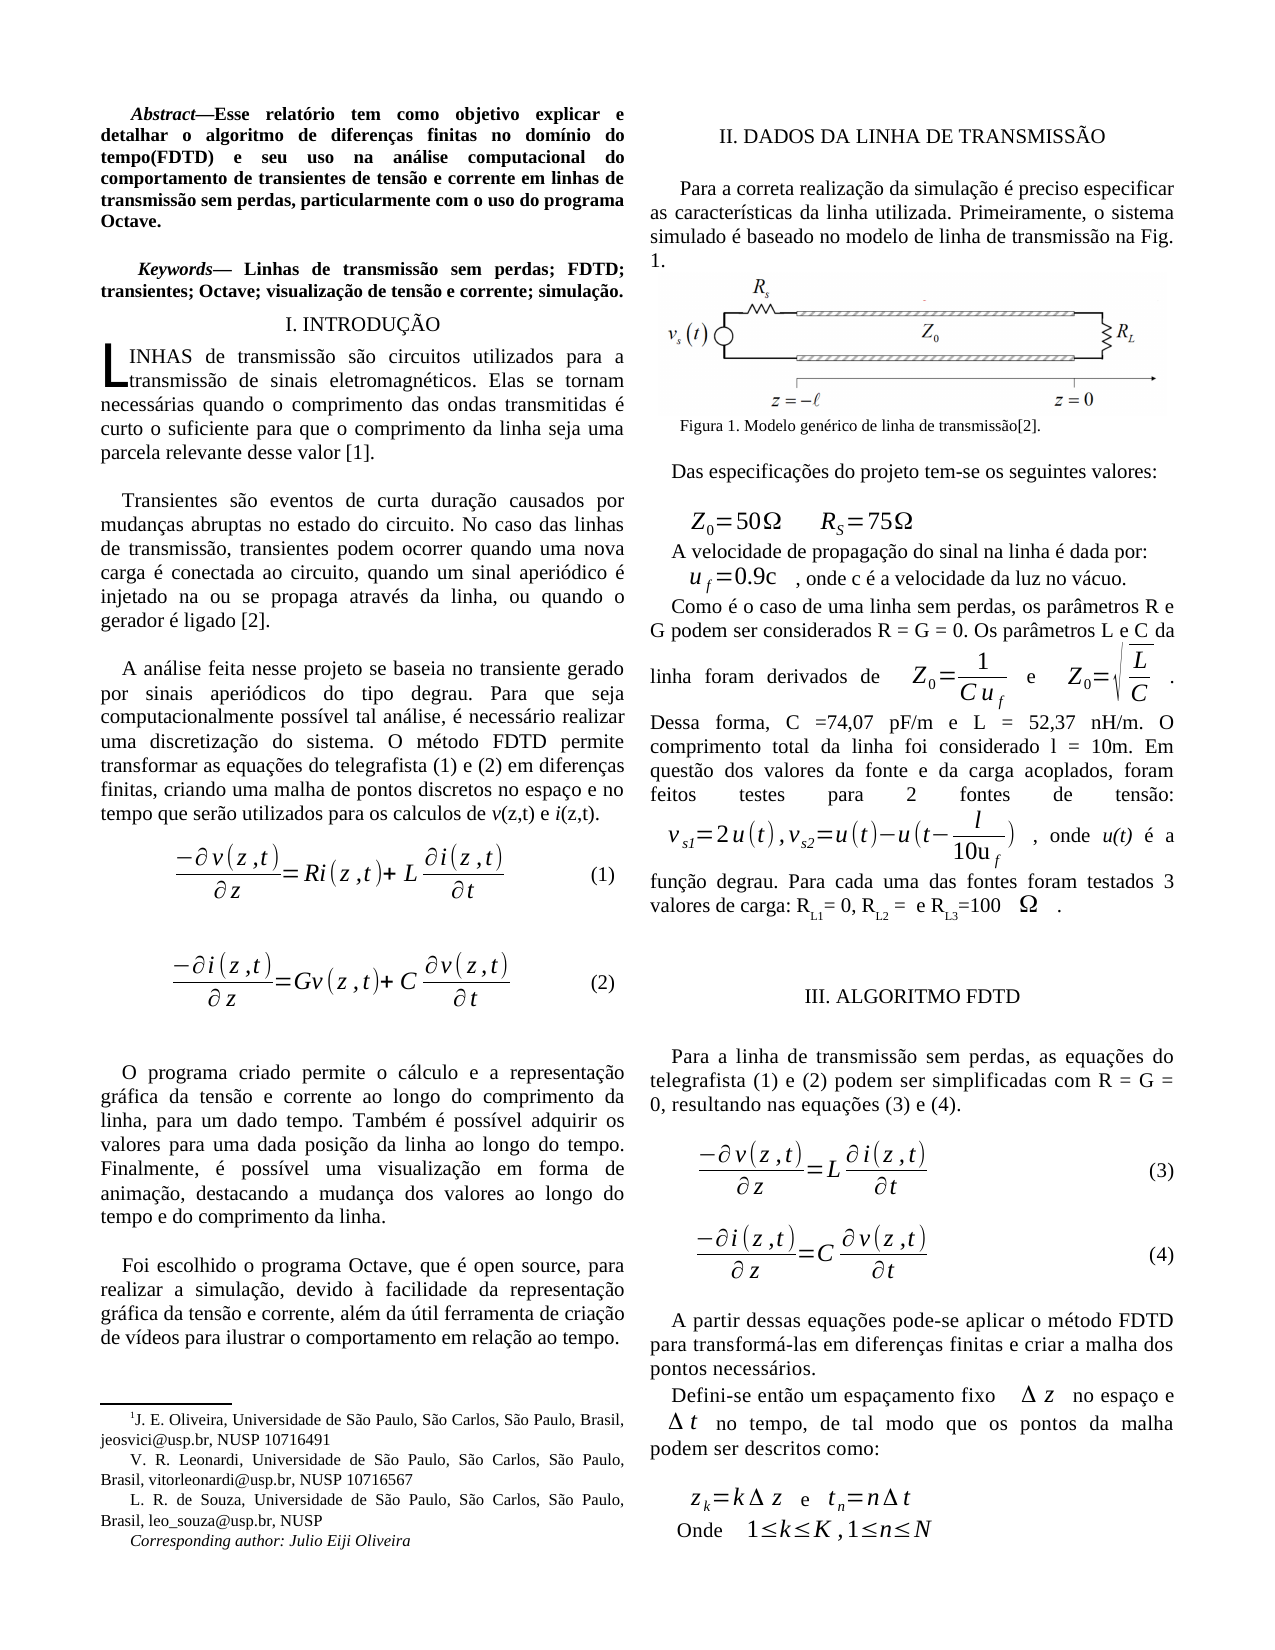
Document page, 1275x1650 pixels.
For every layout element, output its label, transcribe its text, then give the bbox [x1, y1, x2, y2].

text Keywords— Linhas de transmissão sem perdas; FDTD; transientes; Octave; visualização de tensão e corrente; simulação. [100, 258, 625, 301]
text L. R. de Souza, Universidade de São Paulo, São Carlos, São Paulo, Brasil, leo_souza@usp.br, NUSP [100, 1490, 625, 1529]
picture [657, 272, 1167, 416]
text (2) [100, 952, 625, 1012]
text , onde c é a velocidade da luz no vácuo. [650, 563, 1174, 594]
text Corresponding author: Julio Eiji Oliveira [100, 1530, 625, 1549]
subtitle I. Introdução [100, 312, 625, 336]
text Defini-se então um espaçamento fixo no espaço e no tempo, de tal modo que os pontos da malha podem ser descritos como: [650, 1380, 1174, 1460]
text Das especificações do projeto tem-se os seguintes valores: [650, 459, 1174, 483]
text Figura 1. Modelo genérico de linha de transmissão[2]. [650, 272, 1174, 435]
text V. R. Leonardi, Universidade de São Paulo, São Carlos, São Paulo, Brasil, vitorleonardi@usp.br, NUSP 10716567 [100, 1450, 625, 1489]
text Onde [650, 1515, 1174, 1543]
text (1) [100, 844, 625, 904]
text Para a linha de transmissão sem perdas, as equações do telegrafista (1) e (2) podem ser simplificadas com R = G = 0, resultando nas equações (3) e (4). [650, 1044, 1174, 1116]
text A análise feita nesse projeto se baseia no transiente gerado por sinais aperiódicos do tipo degrau. Para que seja computacionalmente possível tal análise, é necessário realizar uma discretização do sistema. O método FDTD permite transformar as equações do telegrafista (1) e (2) em diferenças finitas, criando uma malha de pontos discretos no espaço e no tempo que serão utilizados para os calculos de v(z,t) e i(z,t). [100, 656, 625, 825]
text (4) [650, 1224, 1174, 1284]
text (3) [650, 1140, 1174, 1200]
subtitle III. ALGORITMO FDTD [650, 984, 1174, 1008]
text LINHAS de transmissão são circuitos utilizados para a transmissão de sinais eletromagnéticos. Elas se tornam necessárias quando o comprimento das ondas transmitidas é curto o suficiente para que o comprimento da linha seja uma parcela relevante desse valor [1]. [100, 343, 625, 464]
subtitle II. DADOS DA Linha de transmissão [650, 124, 1174, 148]
text Como é o caso de uma linha sem perdas, os parâmetros R e G podem ser considerados R = G = 0. Os parâmetros L e C da linha foram derivados de e . Dessa forma, C =74,07 pF/m e L = 52,37 nH/m. O comprimento total da linha foi considerado l = 10m. Em questão dos valores da fonte e da carga acoplados, foram feitos testes para 2 fontes de tensão: , onde u(t) é a função degrau. Para cada uma das fontes foram testados 3 valores de carga: RL1= 0, RL2 = e RL3=100. [650, 594, 1174, 923]
text A partir dessas equações pode-se aplicar o método FDTD para transformá-las em diferenças finitas e criar a malha dos pontos necessários. [650, 1308, 1174, 1380]
text Transientes são eventos de curta duração causados por mudanças abruptas no estado do circuito. No caso das linhas de transmissão, transientes podem ocorrer quando uma nova carga é conectada ao circuito, quando um sinal aperiódico é injetado na ou se propaga através da linha, ou quando o gerador é ligado [2]. [100, 488, 625, 632]
text Abstract—Esse relatório tem como objetivo explicar e detalhar o algoritmo de diferenças finitas no domínio do tempo(FDTD) e seu uso na análise computacional do comportamento de transientes de tensão e corrente em linhas de transmissão sem perdas, particularmente com o uso do programa Octave. [100, 102, 625, 232]
text e [650, 1484, 1174, 1515]
text Foi escolhido o programa Octave, que é open source, para realizar a simulação, devido à facilidade da representação gráfica da tensão e corrente, além da útil ferramenta de criação de vídeos para ilustrar o comportamento em relação ao tempo. [100, 1253, 625, 1349]
text Para a correta realização da simulação é preciso especificar as características da linha utilizada. Primeiramente, o sistema simulado é baseado no modelo de linha de transmissão na Fig. 1. [650, 176, 1174, 272]
text J. E. Oliveira, Universidade de São Paulo, São Carlos, São Paulo, Brasil, jeosvici@usp.br, NUSP 10716491 [100, 1410, 625, 1449]
text A velocidade de propagação do sinal na linha é dada por: [650, 539, 1174, 563]
text O programa criado permite o cálculo e a representação gráfica da tensão e corrente ao longo do comprimento da linha, para um dado tempo. Também é possível adquirir os valores para uma dada posição da linha ao longo do tempo. Finalmente, é possível uma visualização em forma de animação, destacando a mudança dos valores ao longo do tempo e do comprimento da linha. [100, 1060, 625, 1228]
